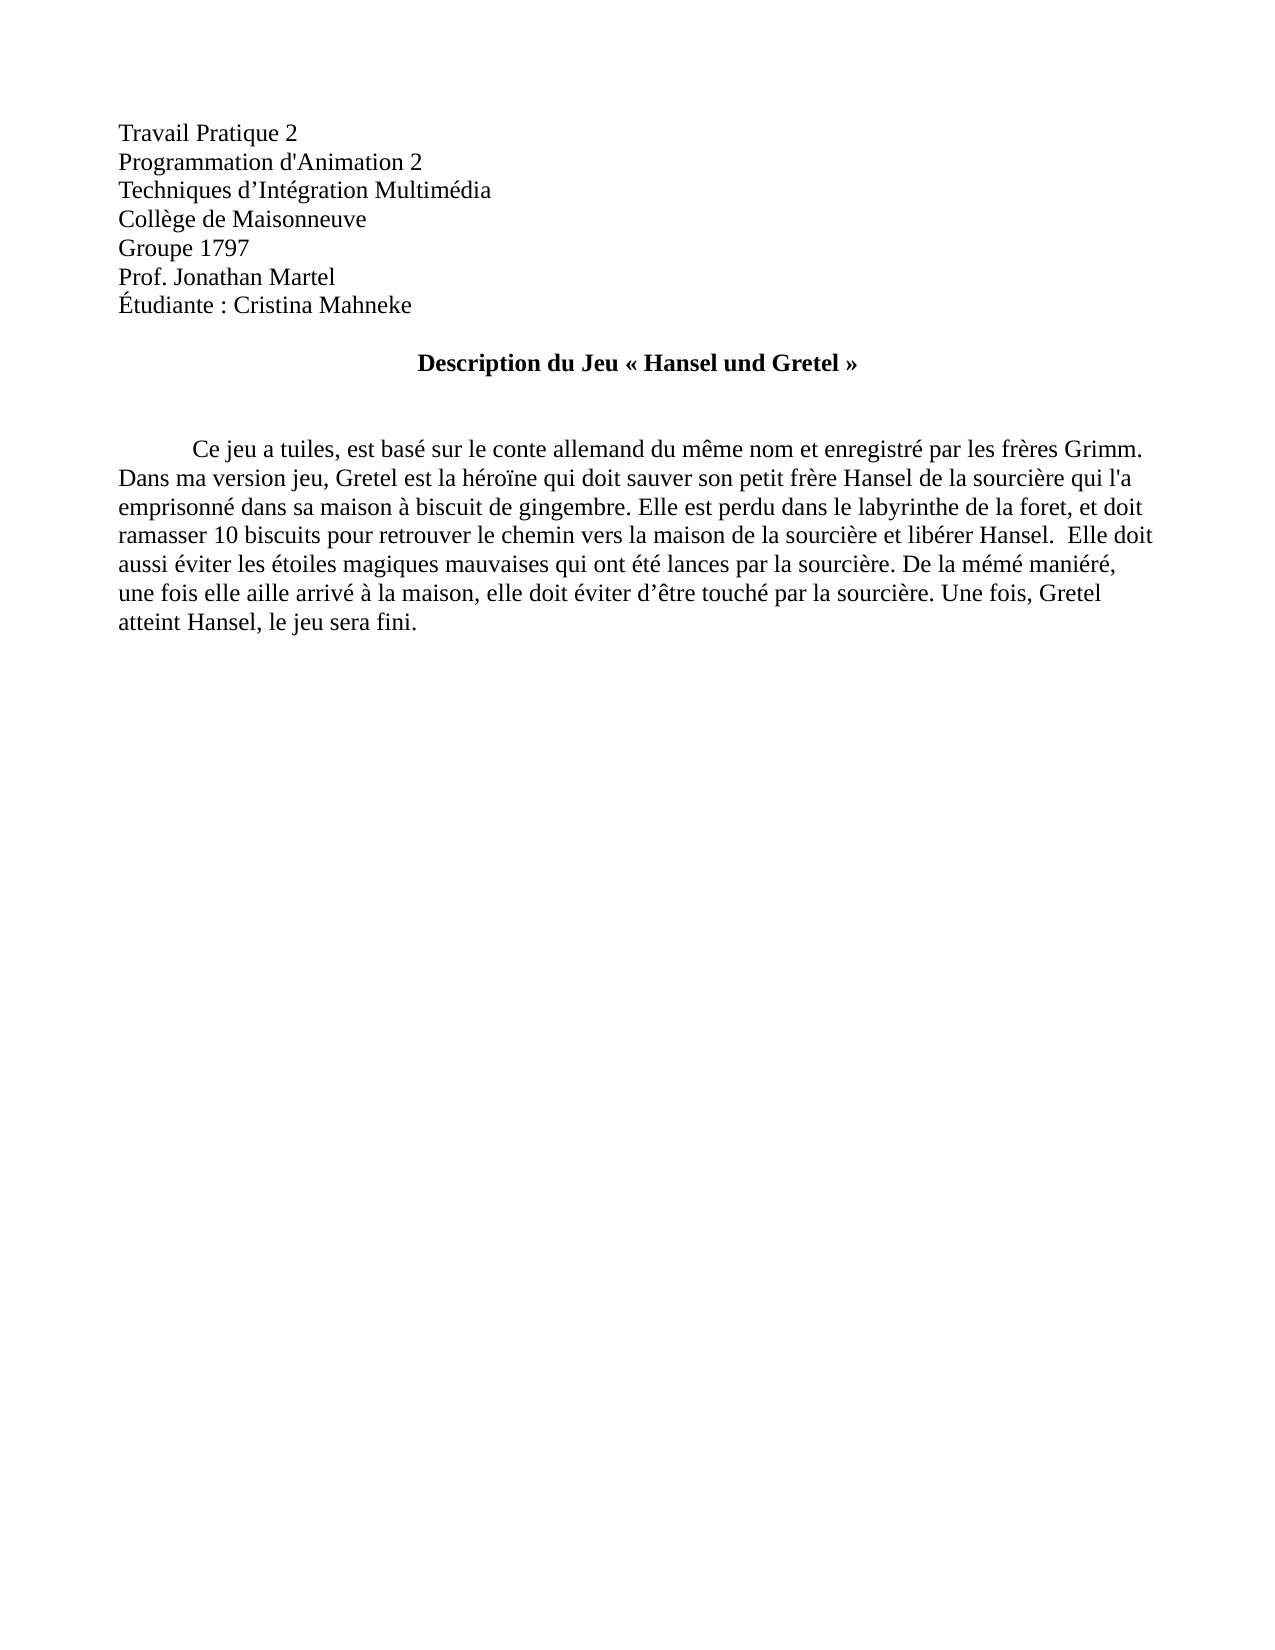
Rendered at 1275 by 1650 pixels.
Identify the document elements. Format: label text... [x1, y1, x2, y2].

text Techniques d’Intégration Multimédia [118, 176, 1157, 204]
text Ce jeu a tuiles, est basé sur le conte allemand du même nom et enregistré par les frères Grimm. Dans ma version jeu, Gretel est la héroïne qui doit sauver son petit frère Hansel de la sourcière qui l'a emprisonné dans sa maison à biscuit de gingembre. Elle est perdu dans le labyrinthe de la foret, et doit ramasser 10 biscuits pour retrouver le chemin vers la maison de la sourcière et libérer Hansel. Elle doit aussi éviter les étoiles magiques mauvaises qui ont été lances par la sourcière. De la mémé maniéré, une fois elle aille arrivé à la maison, elle doit éviter d’être touché par la sourcière. Une fois, Gretel atteint Hansel, le jeu sera fini. [118, 434, 1157, 636]
text Collège de Maisonneuve [118, 204, 1157, 233]
text Description du Jeu « Hansel und Gretel » [118, 348, 1157, 377]
text Étudiante : Cristina Mahneke [118, 291, 1157, 319]
text Programmation d'Animation 2 [118, 147, 1157, 176]
text Prof. Jonathan Martel [118, 262, 1157, 291]
text Travail Pratique 2 [118, 118, 1157, 147]
text Groupe 1797 [118, 233, 1157, 262]
